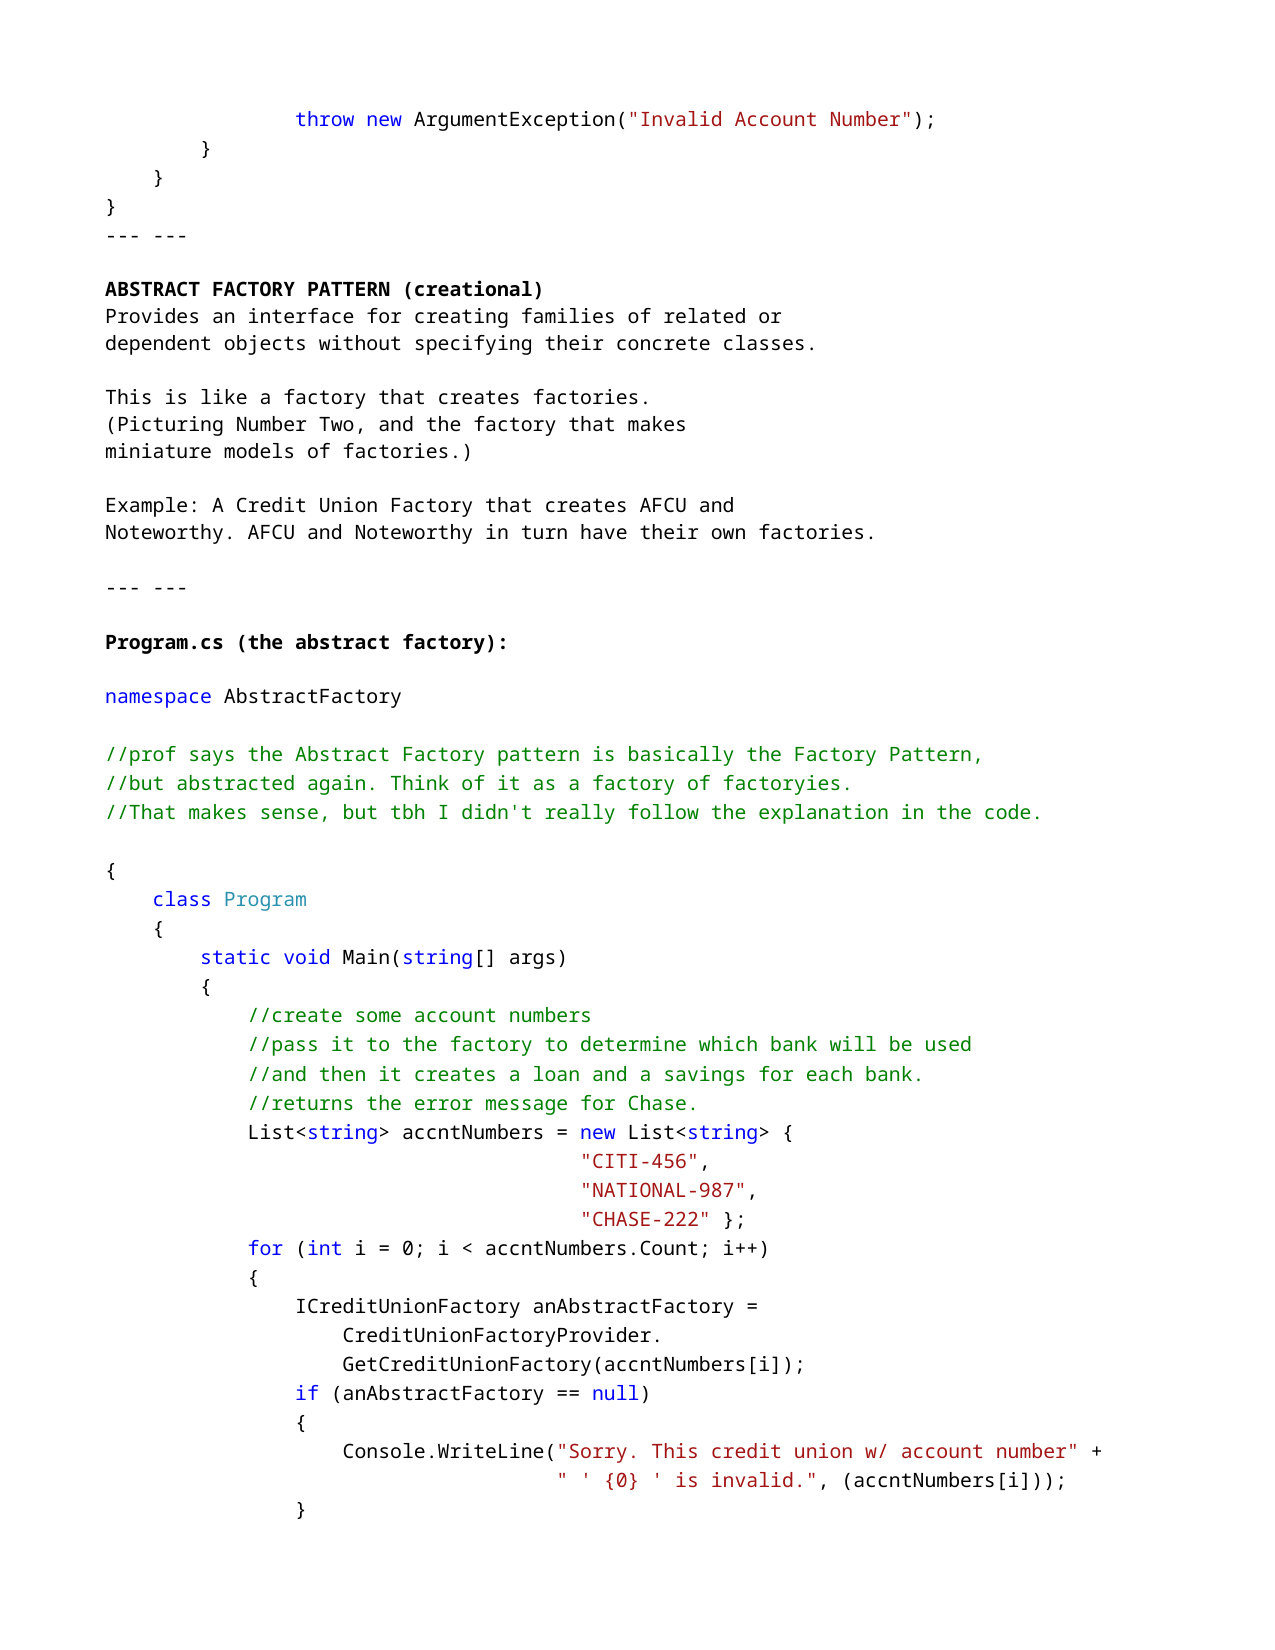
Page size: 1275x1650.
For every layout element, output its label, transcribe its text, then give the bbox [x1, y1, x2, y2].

text static void Main(string[] args) [105, 943, 1170, 971]
text { [105, 973, 1170, 999]
text List<string> accntNumbers = new List<string> { [105, 1118, 1170, 1145]
text --- --- [105, 221, 1170, 248]
text Program.cs (the abstract factory): [105, 628, 1170, 655]
text throw new ArgumentException("Invalid Account Number"); [105, 105, 1170, 132]
text Provides an interface for creating families of related or [105, 302, 1170, 329]
text for (int i = 0; i < accntNumbers.Count; i++) [105, 1234, 1170, 1261]
text //returns the error message for Chase. [105, 1089, 1170, 1116]
text --- --- [105, 573, 1170, 600]
text { [105, 1263, 1170, 1290]
text //prof says the Abstract Factory pattern is basically the Factory Pattern, [105, 740, 1170, 767]
text { [105, 856, 1170, 883]
text Example: A Credit Union Factory that creates AFCU and [105, 491, 1170, 518]
text dependent objects without specifying their concrete classes. [105, 329, 1170, 356]
text namespace AbstractFactory [105, 682, 1170, 709]
text } [105, 134, 1170, 161]
text "NATIONAL-987", [105, 1176, 1170, 1203]
text miniature models of factories.) [105, 437, 1170, 464]
text Console.WriteLine("Sorry. This credit union w/ account number" + [105, 1438, 1170, 1464]
text //but abstracted again. Think of it as a factory of factoryies. [105, 769, 1170, 796]
text (Picturing Number Two, and the factory that makes [105, 410, 1170, 437]
text ABSTRACT FACTORY PATTERN (creational) [105, 275, 1170, 302]
text //and then it creates a loan and a savings for each bank. [105, 1060, 1170, 1087]
text //pass it to the factory to determine which bank will be used [105, 1031, 1170, 1058]
text GetCreditUnionFactory(accntNumbers[i]); [105, 1350, 1170, 1377]
text //create some account numbers [105, 1002, 1170, 1029]
text class Program [105, 885, 1170, 912]
text ICreditUnionFactory anAbstractFactory = [105, 1292, 1170, 1319]
text //That makes sense, but tbh I didn't really follow the explanation in the code. [105, 798, 1170, 825]
text if (anAbstractFactory == null) [105, 1379, 1170, 1406]
text This is like a factory that creates factories. [105, 383, 1170, 410]
text } [105, 1496, 1170, 1523]
text } [105, 192, 1170, 219]
text "CITI-456", [105, 1147, 1170, 1174]
text CreditUnionFactoryProvider. [105, 1321, 1170, 1348]
text "CHASE-222" }; [105, 1205, 1170, 1232]
text Noteworthy. AFCU and Noteworthy in turn have their own factories. [105, 518, 1170, 545]
text { [105, 1408, 1170, 1436]
text } [105, 163, 1170, 190]
text { [105, 914, 1170, 941]
text " ' {0} ' is invalid.", (accntNumbers[i])); [105, 1467, 1170, 1494]
